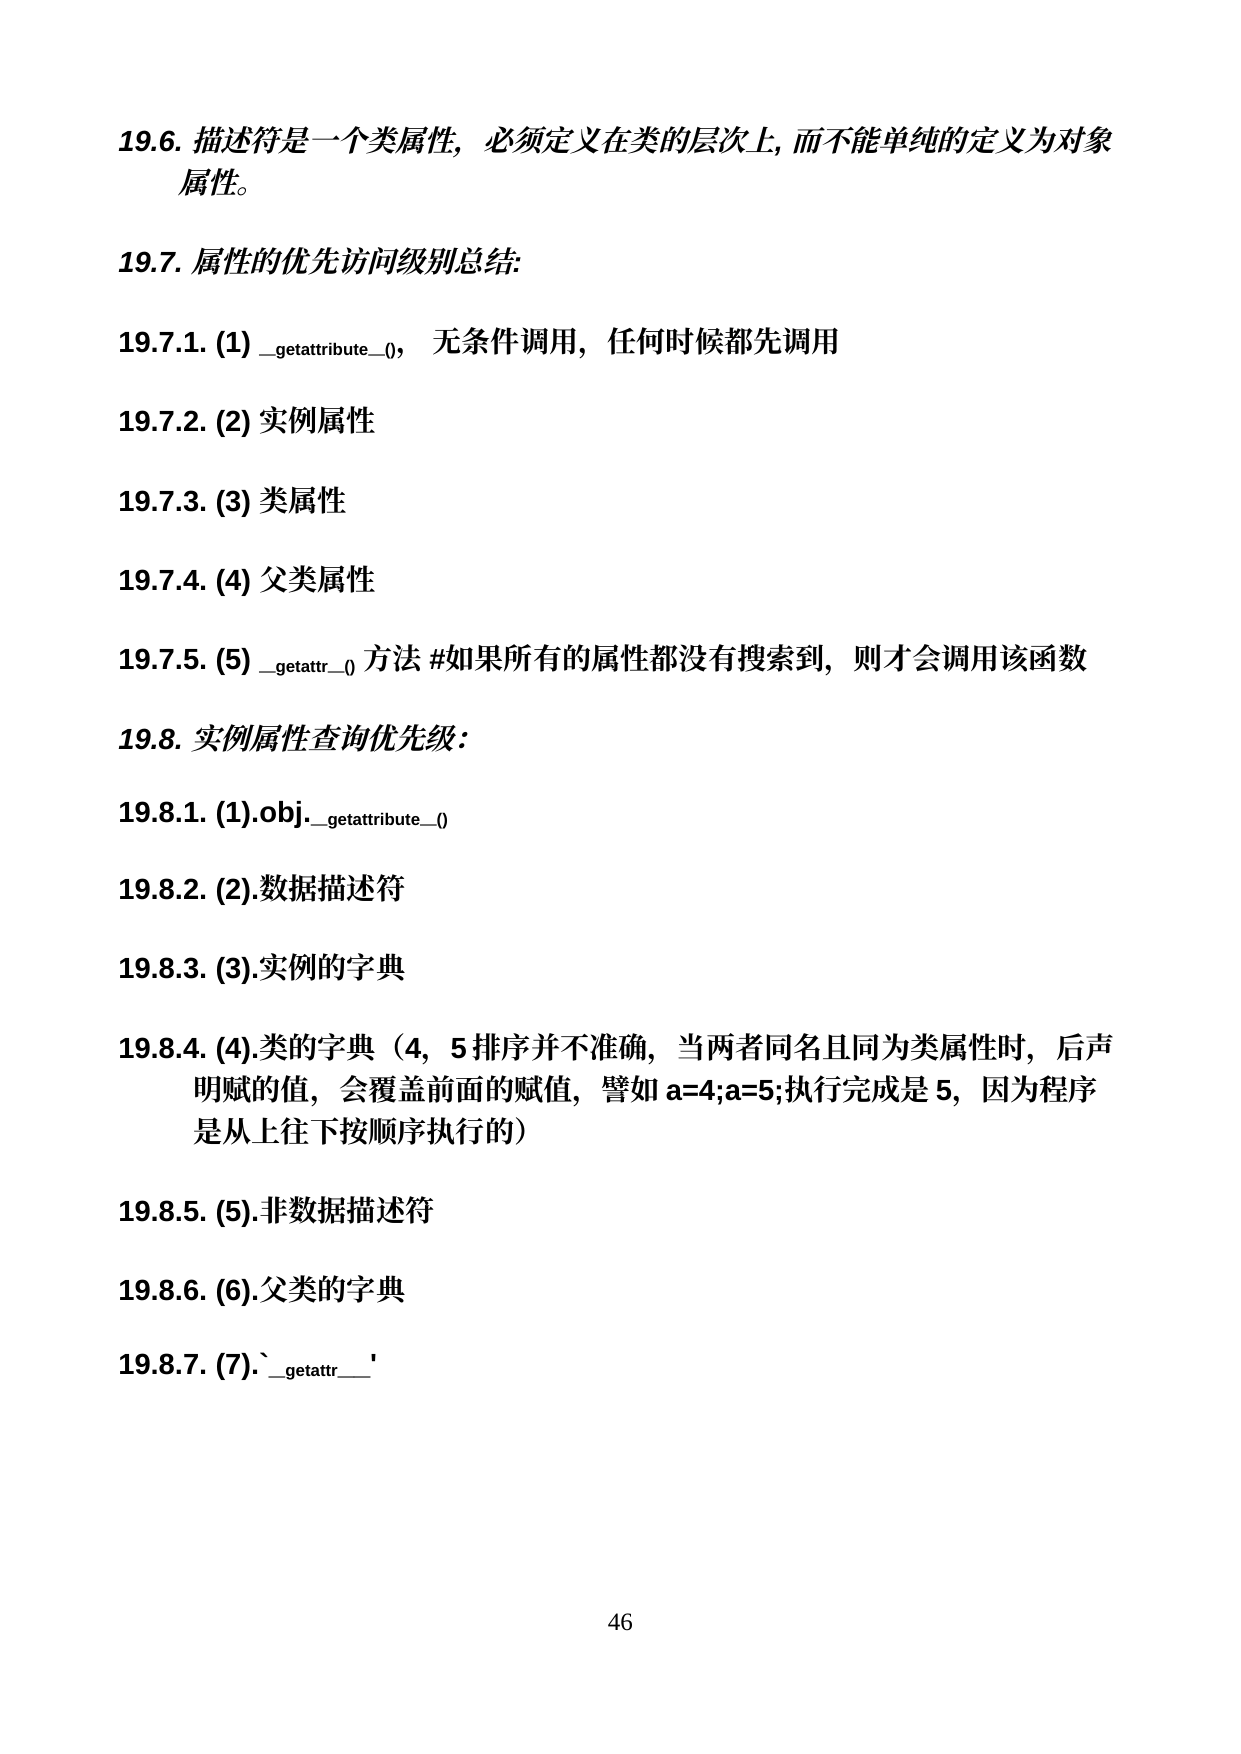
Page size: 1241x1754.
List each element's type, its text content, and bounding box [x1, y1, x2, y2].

subtitle 属性的优先访问级别总结: [118, 239, 1122, 281]
subtitle (7).`_getattr__' [118, 1347, 1122, 1380]
subtitle (2).数据描述符 [118, 866, 1122, 908]
subtitle (5) _getattr_() 方法 #如果所有的属性都没有搜索到，则才会调用该函数 [118, 636, 1122, 678]
subtitle (2) 实例属性 [118, 398, 1122, 440]
subtitle (1) _getattribute_()， 无条件调用，任何时候都先调用 [118, 319, 1122, 361]
subtitle 描述符是一个类属性，必须定义在类的层次上, 而不能单纯的定义为对象属性。 [118, 118, 1122, 202]
subtitle (4) 父类属性 [118, 557, 1122, 599]
subtitle (3).实例的字典 [118, 945, 1122, 987]
subtitle (6).父类的字典 [118, 1267, 1122, 1309]
subtitle (1).obj._getattribute_() [118, 795, 1122, 828]
subtitle (4).类的字典（4，5排序并不准确，当两者同名且同为类属性时，后声明赋的值，会覆盖前面的赋值，譬如a=4;a=5;执行完成是5，因为程序是从上往下按顺序执行的） [118, 1025, 1122, 1150]
subtitle 实例属性查询优先级： [118, 716, 1122, 757]
subtitle (5).非数据描述符 [118, 1188, 1122, 1230]
subtitle (3) 类属性 [118, 477, 1122, 519]
